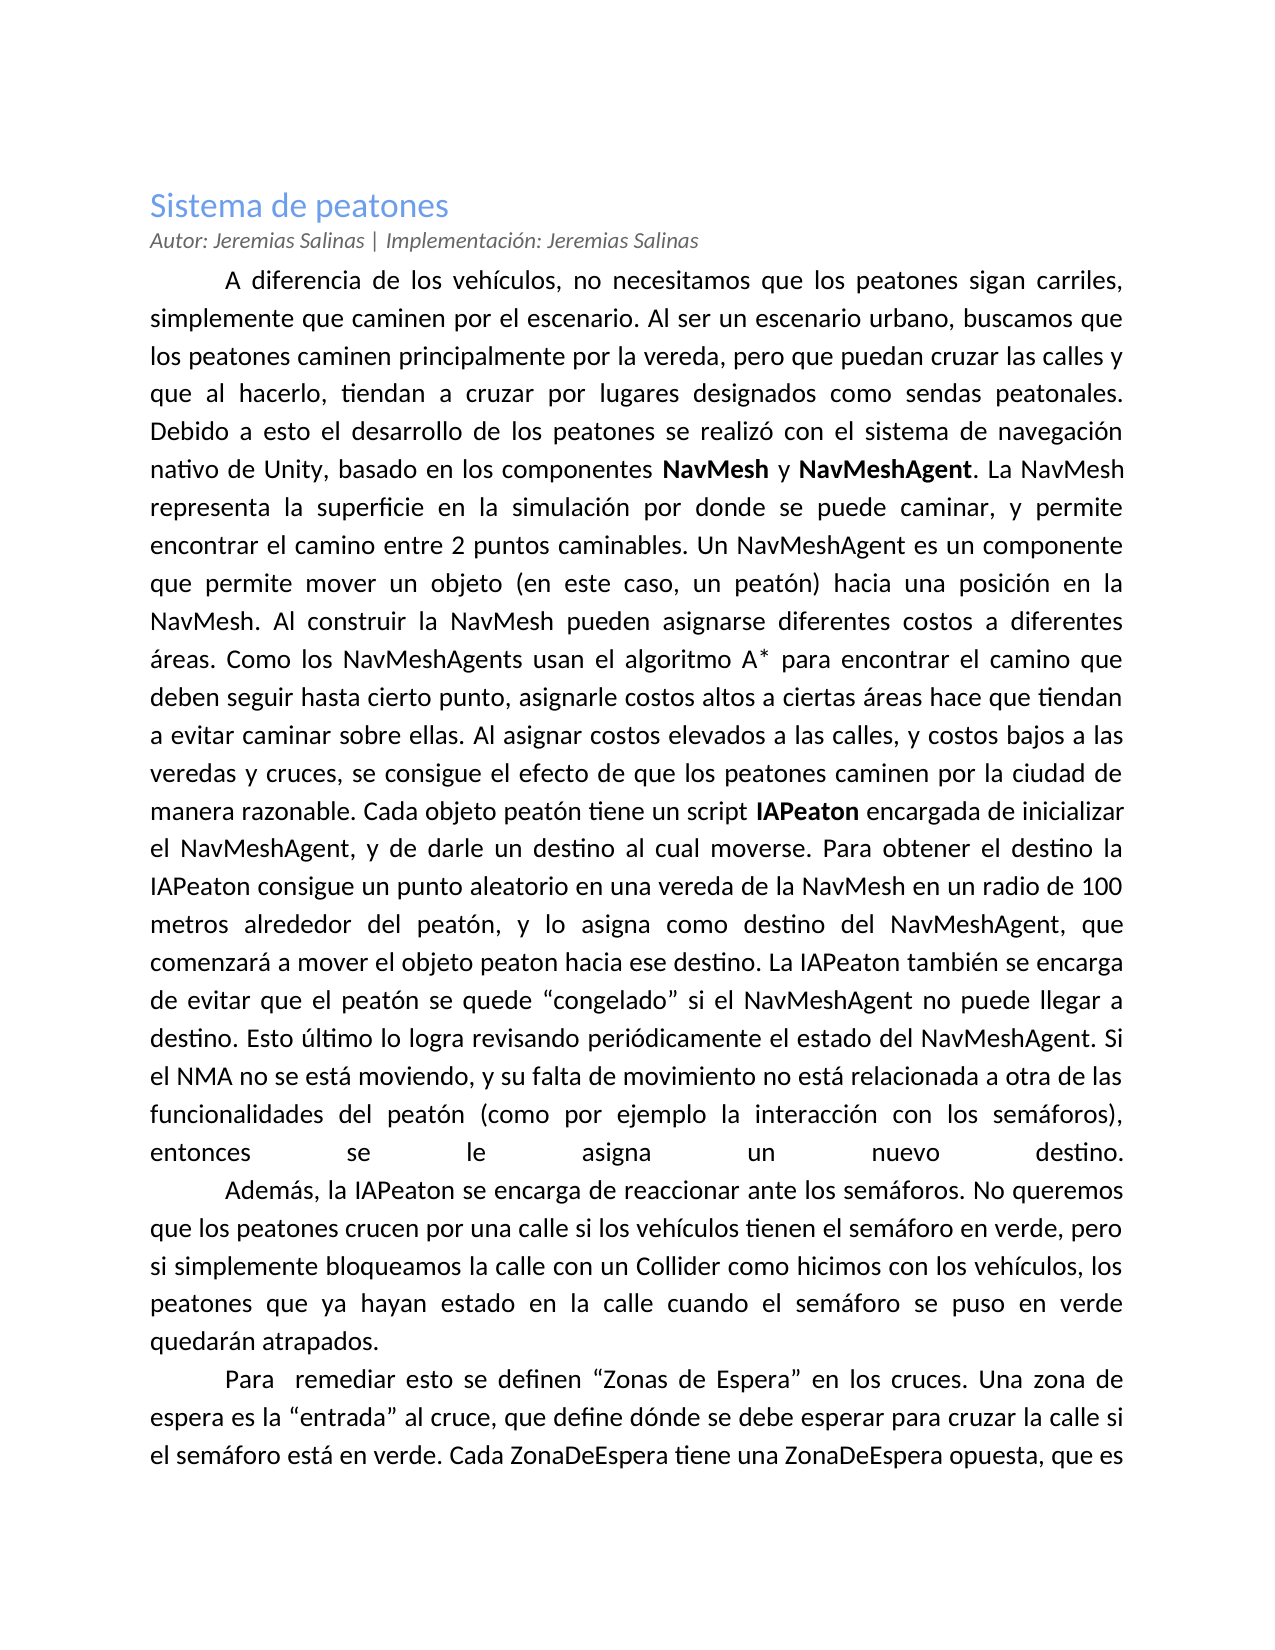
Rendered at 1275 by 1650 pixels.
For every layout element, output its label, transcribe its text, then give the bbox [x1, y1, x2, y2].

subtitle Autor: Jeremias Salinas | Implementación: Jeremias Salinas [150, 227, 1125, 254]
text A diferencia de los vehículos, no necesitamos que los peatones sigan carriles, simplemente que caminen por el escenario. Al ser un escenario urbano, buscamos que los peatones caminen principalmente por la vereda, pero que puedan cruzar las calles y que al hacerlo, tiendan a cruzar por lugares designados como sendas peatonales. Debido a esto el desarrollo de los peatones se realizó con el sistema de navegación nativo de Unity, basado en los componentes NavMesh y NavMeshAgent. La NavMesh representa la superficie en la simulación por donde se puede caminar, y permite encontrar el camino entre 2 puntos caminables. Un NavMeshAgent es un componente que permite mover un objeto (en este caso, un peatón) hacia una posición en la NavMesh. Al construir la NavMesh pueden asignarse diferentes costos a diferentes áreas. Como los NavMeshAgents usan el algoritmo A* para encontrar el camino que deben seguir hasta cierto punto, asignarle costos altos a ciertas áreas hace que tiendan a evitar caminar sobre ellas. Al asignar costos elevados a las calles, y costos bajos a las veredas y cruces, se consigue el efecto de que los peatones caminen por la ciudad de manera razonable. Cada objeto peatón tiene un script IAPeaton encargada de inicializar el NavMeshAgent, y de darle un destino al cual moverse. Para obtener el destino la IAPeaton consigue un punto aleatorio en una vereda de la NavMesh en un radio de 100 metros alrededor del peatón, y lo asigna como destino del NavMeshAgent, que comenzará a mover el objeto peaton hacia ese destino. La IAPeaton también se encarga de evitar que el peatón se quede “congelado” si el NavMeshAgent no puede llegar a destino. Esto último lo logra revisando periódicamente el estado del NavMeshAgent. Si el NMA no se está moviendo, y su falta de movimiento no está relacionada a otra de las funcionalidades del peatón (como por ejemplo la interacción con los semáforos), entonces se le asigna un nuevo destino. Además, la IAPeaton se encarga de reaccionar ante los semáforos. No queremos que los peatones crucen por una calle si los vehículos tienen el semáforo en verde, pero si simplemente bloqueamos la calle con un Collider como hicimos con los vehículos, los peatones que ya hayan estado en la calle cuando el semáforo se puso en verde quedarán atrapados. [150, 263, 1125, 1358]
text Para remediar esto se definen “Zonas de Espera” en los cruces. Una zona de espera es la “entrada” al cruce, que define dónde se debe esperar para cruzar la calle si el semáforo está en verde. Cada ZonaDeEspera tiene una ZonaDeEspera opuesta, que es [150, 1362, 1125, 1471]
subtitle Sistema de peatones [150, 183, 1125, 227]
